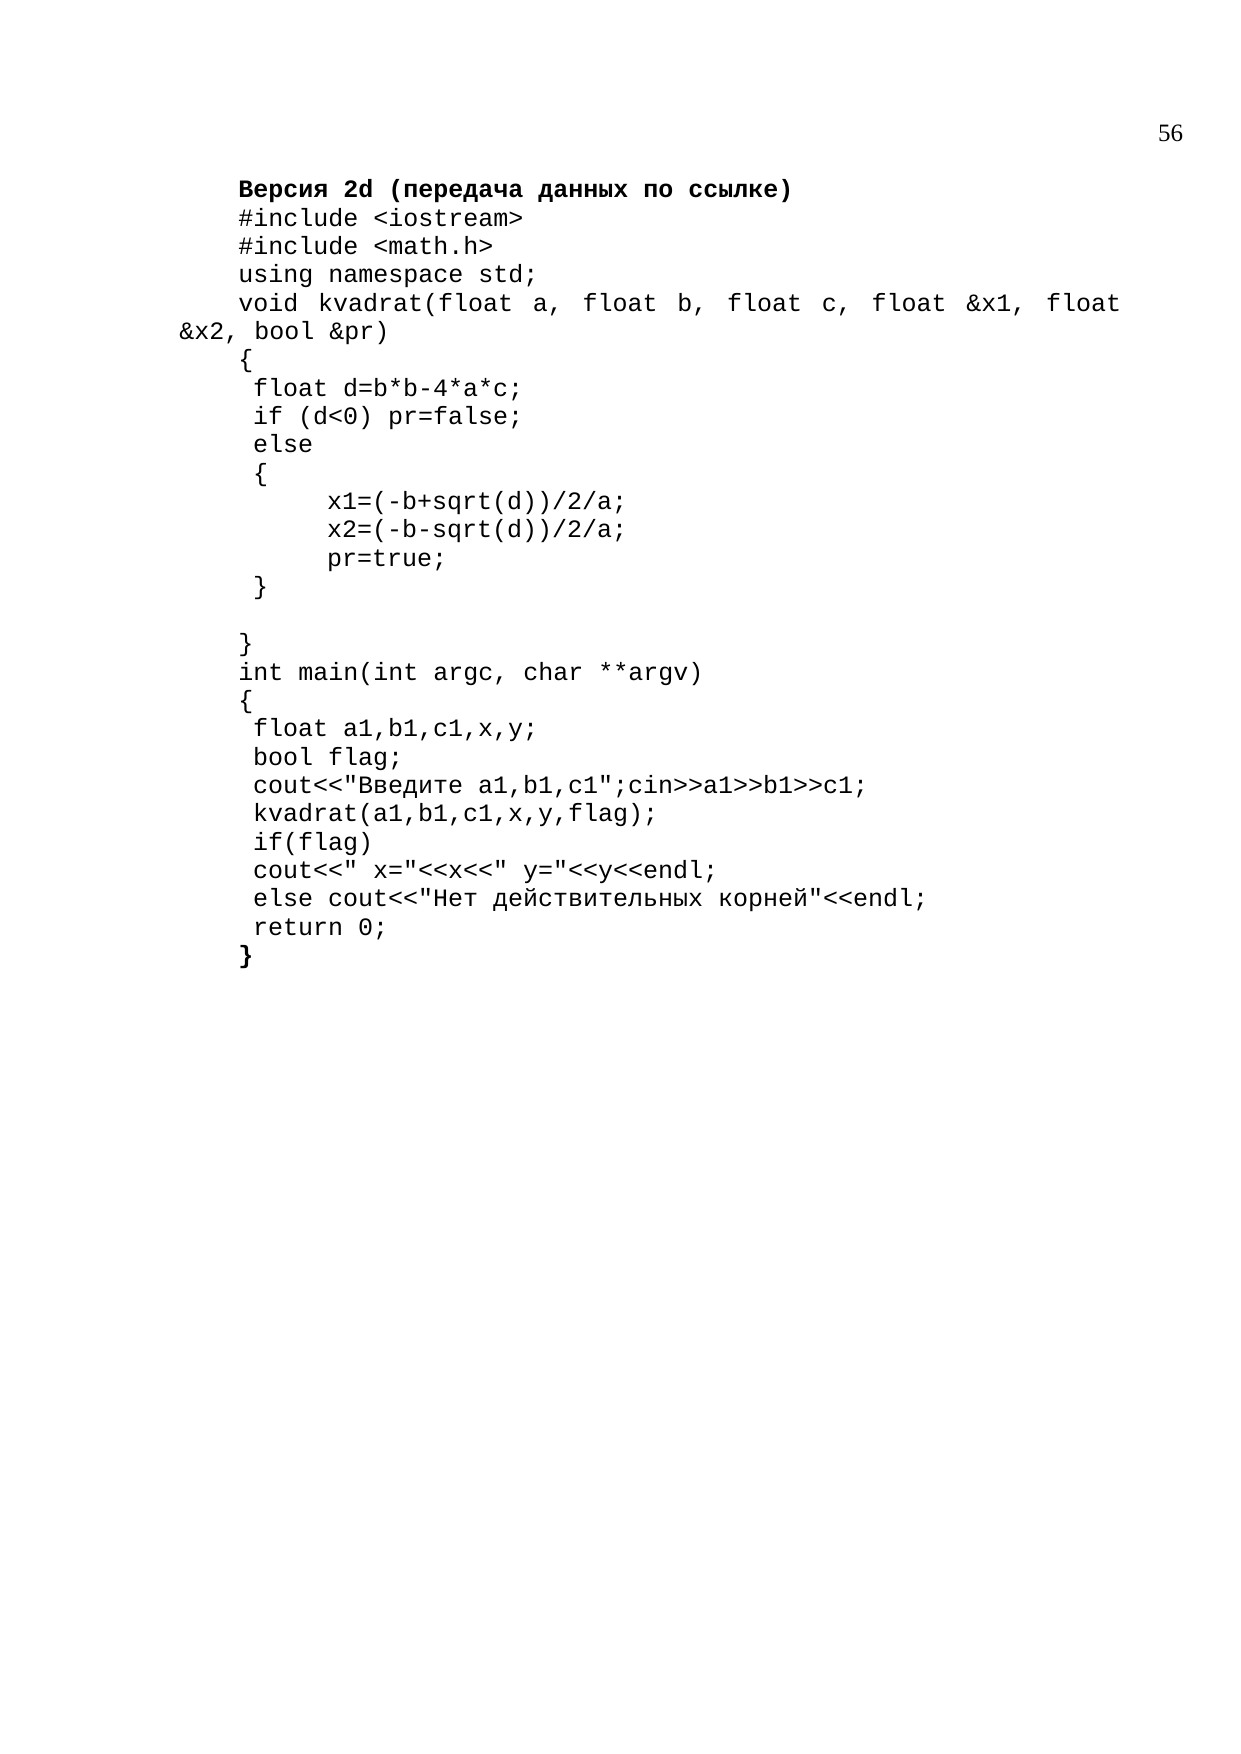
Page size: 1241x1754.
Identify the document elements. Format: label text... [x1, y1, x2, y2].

text else [179, 432, 1121, 460]
text #include <iostream> [179, 205, 1121, 234]
text Версия 2d (передача данных по ссылке) [179, 177, 1121, 205]
text return 0; [179, 914, 1121, 942]
text } [179, 942, 1121, 971]
text } [179, 631, 1121, 659]
text cout<<" x="<<x<<" y="<<y<<endl; [179, 857, 1121, 886]
text { [179, 687, 1121, 716]
text if (d<0) pr=false; [179, 404, 1121, 432]
text if(flag) [179, 829, 1121, 857]
text { [179, 347, 1121, 375]
text using namespace std; [179, 262, 1121, 290]
text bool flag; [179, 744, 1121, 772]
text { [179, 460, 1121, 489]
text float a1,b1,c1,x,y; [179, 716, 1121, 744]
text #include <math.h> [179, 234, 1121, 262]
text x2=(-b-sqrt(d))/2/a; [179, 517, 1121, 545]
text float d=b*b-4*a*c; [179, 375, 1121, 404]
text else cout<<"Нет действительных корней"<<endl; [179, 886, 1121, 914]
text int main(int argc, char **argv) [179, 659, 1121, 687]
text kvadrat(a1,b1,c1,x,y,flag); [179, 801, 1121, 829]
text pr=true; [179, 545, 1121, 574]
text x1=(-b+sqrt(d))/2/a; [179, 489, 1121, 517]
text cout<<"Введите a1,b1,c1";cin>>a1>>b1>>c1; [179, 772, 1121, 801]
text void kvadrat(float a, float b, float c, float &x1, float &x2, bool &pr) [179, 290, 1121, 347]
text } [179, 574, 1121, 602]
